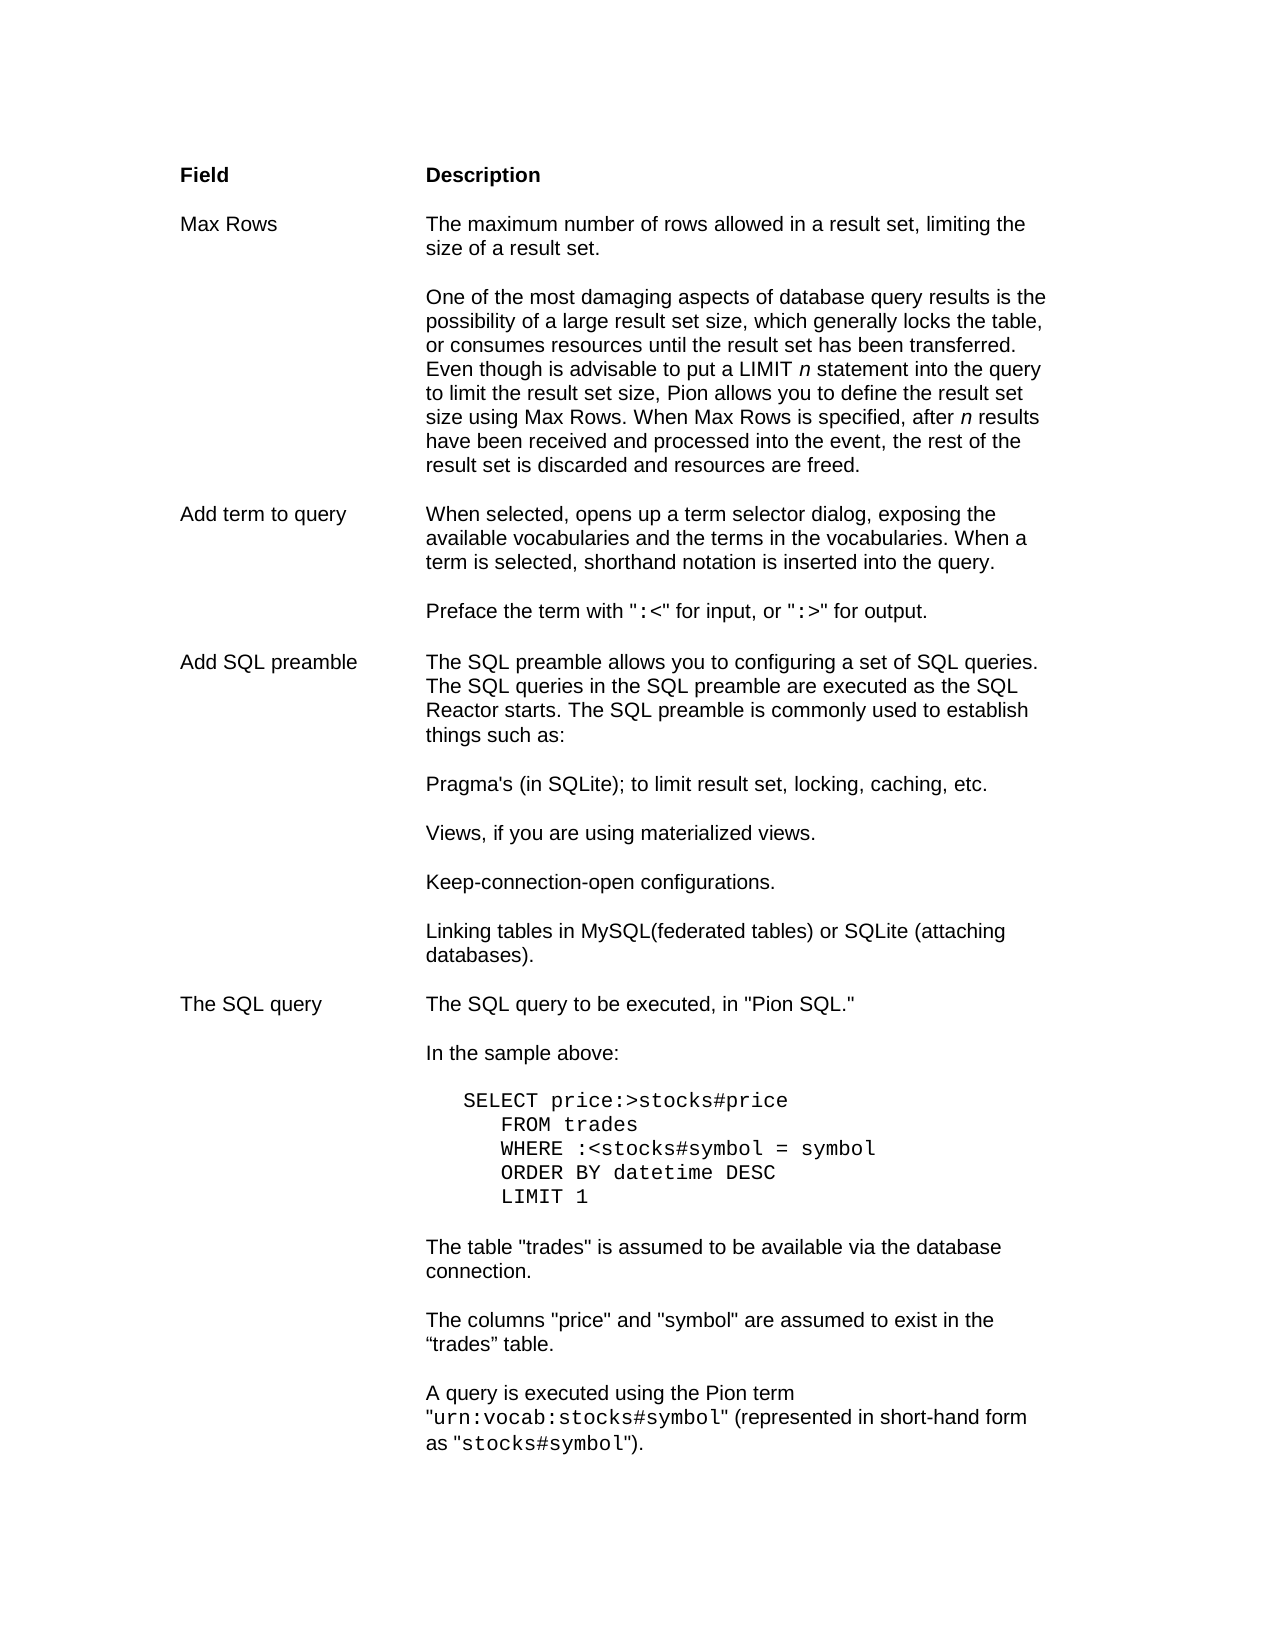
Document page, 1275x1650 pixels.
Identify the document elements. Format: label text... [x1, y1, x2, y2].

table_cell Add SQL preamble [139, 638, 384, 979]
table_cell The SQL preamble allows you to configuring a set of SQL queries. The SQL queries in the SQL preamble are executed as the SQL Reactor starts. The SQL preamble is commonly used to establish things such as: Pragma's (in SQLite); to limit result set, locking, caching, etc. Views, if you are using materialized views. Keep-connection-open configurations. Linking tables in MySQL(federated tables) or SQLite (attaching databases). [384, 638, 1061, 979]
table_cell The maximum number of rows allowed in a result set, limiting the size of a result set. One of the most damaging aspects of database query results is the possibility of a large result set size, which generally locks the table, or consumes resources until the result set has been transferred. Even though is advisable to put a LIMIT n statement into the query to limit the result set size, Pion allows you to define the result set size using Max Rows. When Max Rows is specified, after n results have been received and processed into the event, the rest of the result set is discarded and resources are freed. [384, 199, 1061, 490]
table_cell The SQL query to be executed, in "Pion SQL." In the sample above: SELECT price:>stocks#price FROM trades WHERE :<stocks#symbol = symbol ORDER BY datetime DESC LIMIT 1 The table "trades" is assumed to be available via the database connection. The columns "price" and "symbol" are assumed to exist in the “trades” table. A query is executed using the Pion term "urn:vocab:stocks#symbol" (represented in short-hand form as "stocks#symbol"). [384, 979, 1061, 1469]
table_header Field [139, 150, 384, 199]
table_cell Max Rows [139, 199, 384, 490]
table_cell When selected, opens up a term selector dialog, exposing the available vocabularies and the terms in the vocabularies. When a term is selected, shorthand notation is inserted into the query. Preface the term with ":<" for input, or ":>" for output. [384, 490, 1061, 638]
table_cell Add term to query [139, 490, 384, 638]
table_cell The SQL query [139, 979, 384, 1469]
table_header Description [384, 150, 1061, 199]
